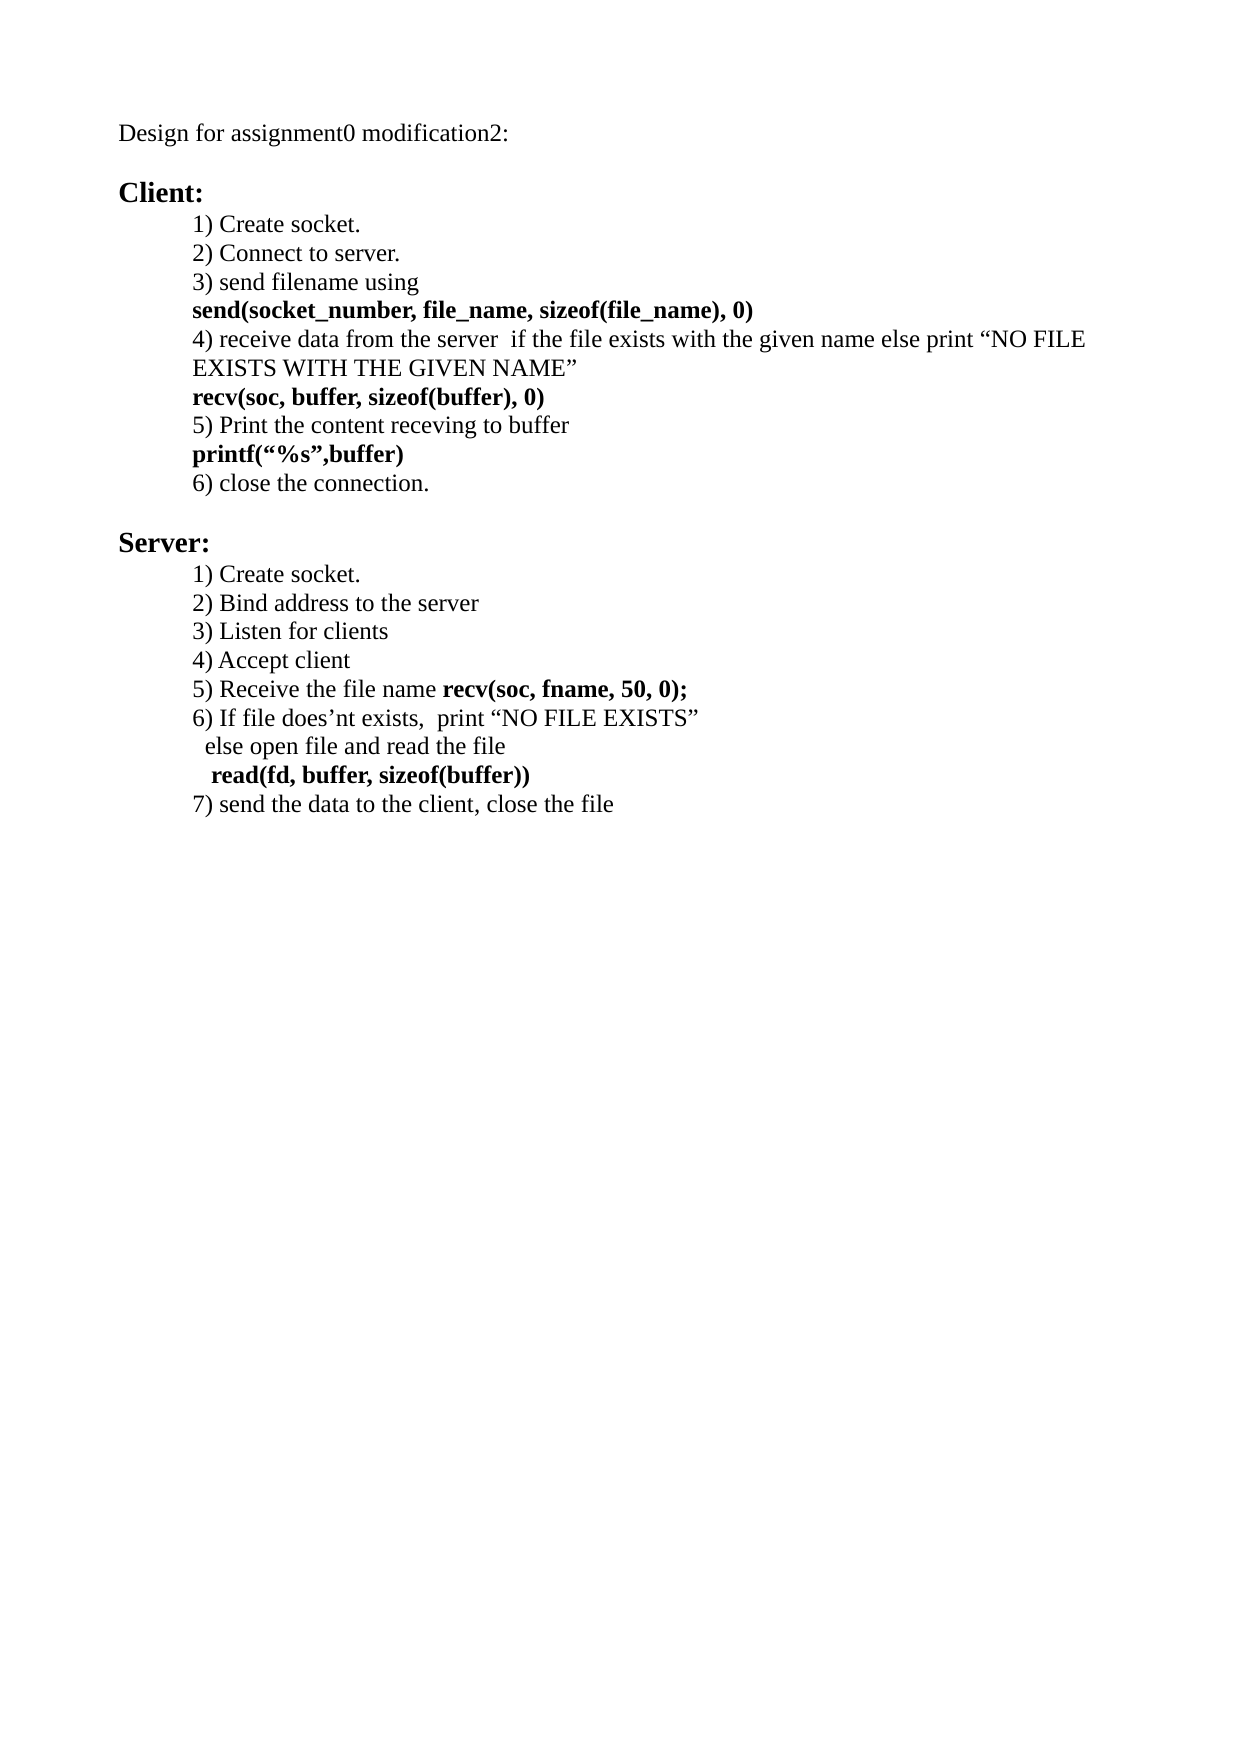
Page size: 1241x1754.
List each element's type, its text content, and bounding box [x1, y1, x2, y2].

text 1) Create socket. [118, 559, 1122, 588]
text 6) If file does’nt exists, print “NO FILE EXISTS” [118, 703, 1122, 731]
text 4) Accept client [118, 645, 1122, 674]
text 5) Print the content receving to buffer [118, 410, 1122, 439]
text else open file and read the file [118, 731, 1122, 760]
text printf(“%s”,buffer) [118, 439, 1122, 468]
text Design for assignment0 modification2: [118, 118, 1122, 147]
text Client: [118, 176, 1122, 209]
text 3) send filename using [118, 267, 1122, 295]
text 6) close the connection. [118, 468, 1122, 497]
text 3) Listen for clients [118, 616, 1122, 645]
text 2) Bind address to the server [118, 588, 1122, 616]
text send(socket_number, file_name, sizeof(file_name), 0) [118, 295, 1122, 324]
text 1) Create socket. [118, 209, 1122, 238]
text read(fd, buffer, sizeof(buffer)) [118, 760, 1122, 789]
text Server: [118, 525, 1122, 559]
text 7) send the data to the client, close the file [118, 789, 1122, 818]
text 4) receive data from the server if the file exists with the given name else print “NO FILE EXISTS WITH THE GIVEN NAME” [118, 324, 1122, 382]
text 2) Connect to server. [118, 238, 1122, 267]
text 5) Receive the file name recv(soc, fname, 50, 0); [118, 674, 1122, 703]
text recv(soc, buffer, sizeof(buffer), 0) [118, 382, 1122, 410]
